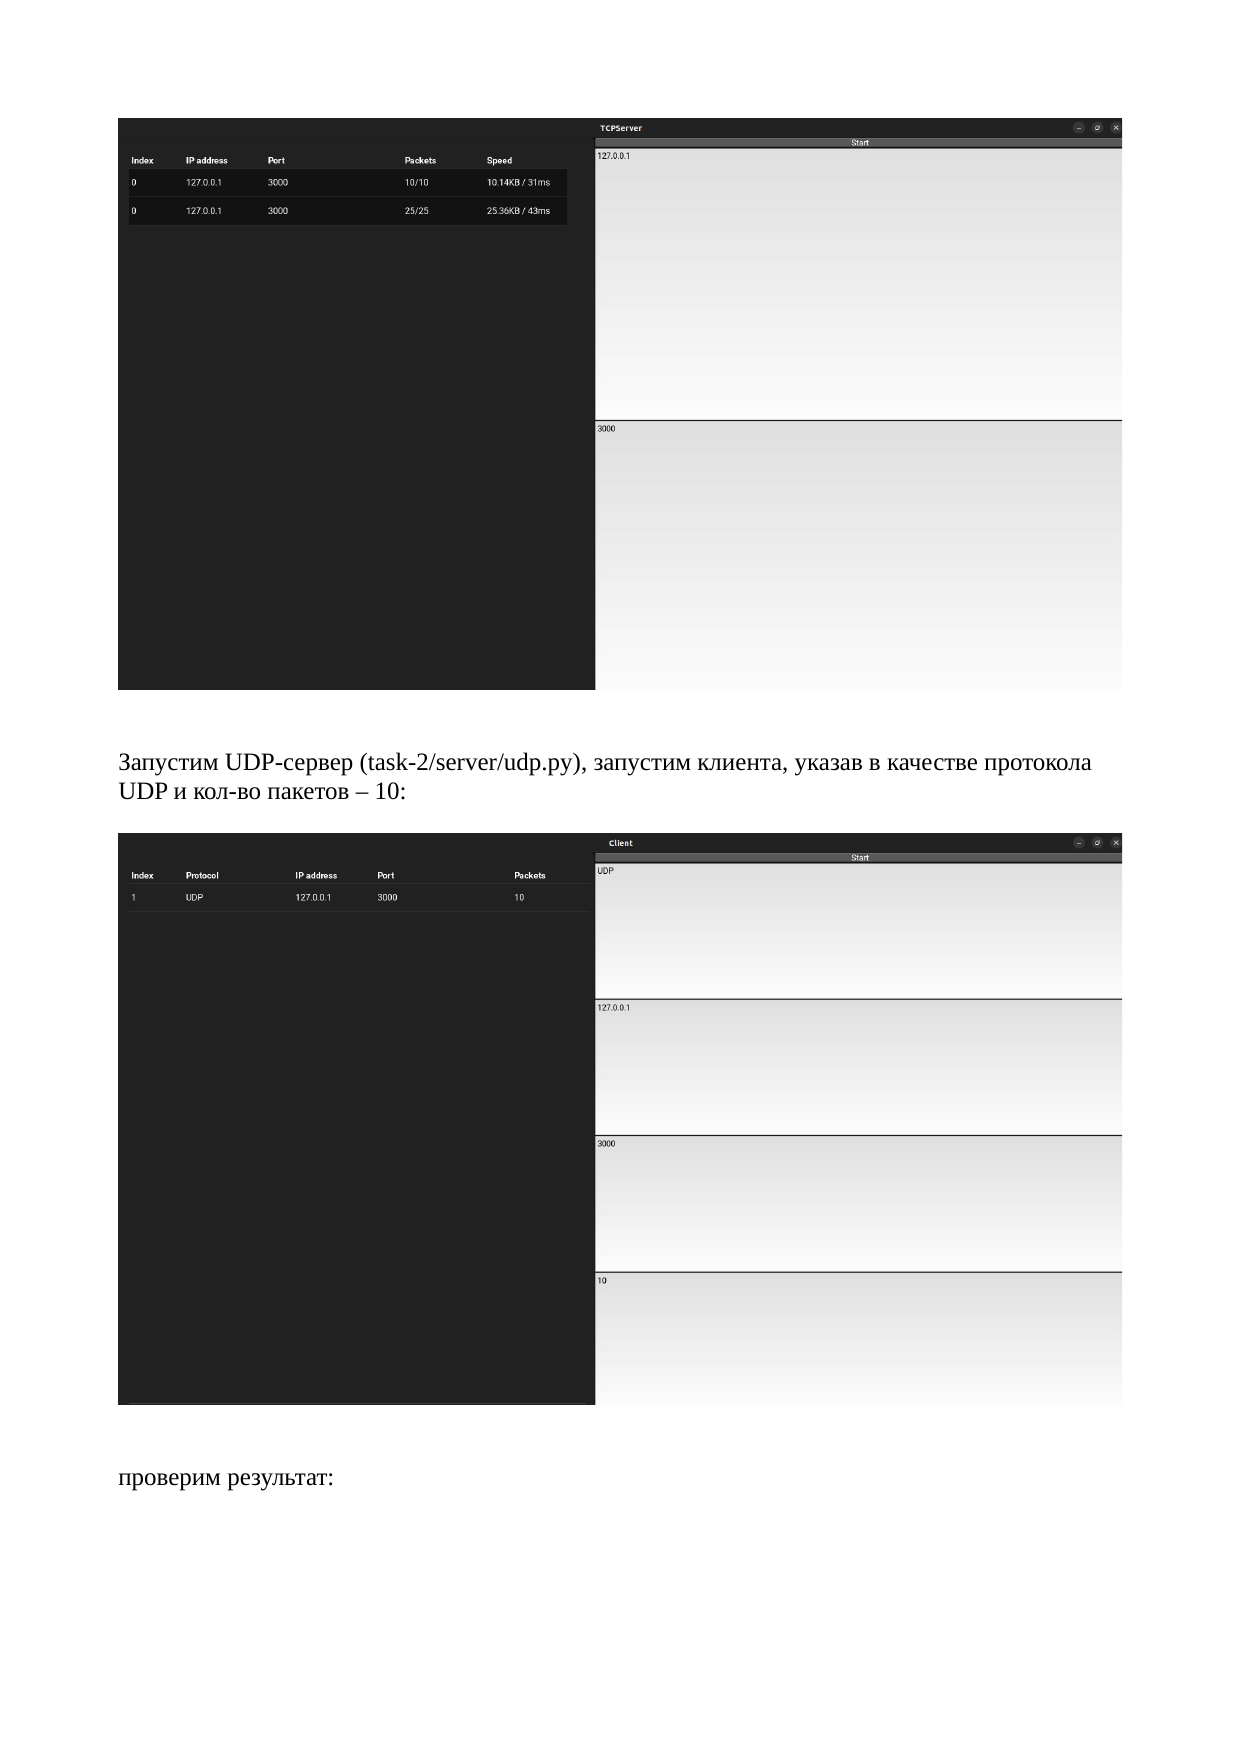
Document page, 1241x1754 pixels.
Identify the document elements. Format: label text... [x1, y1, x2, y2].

text Запустим UDP-сервер (task-2/server/udp.py), запустим клиента, указав в качестве протокола UDP и кол-во пакетов – 10: [118, 747, 1122, 805]
picture [118, 118, 1123, 690]
text проверим результат: [118, 1462, 1122, 1520]
picture [118, 833, 1123, 1405]
